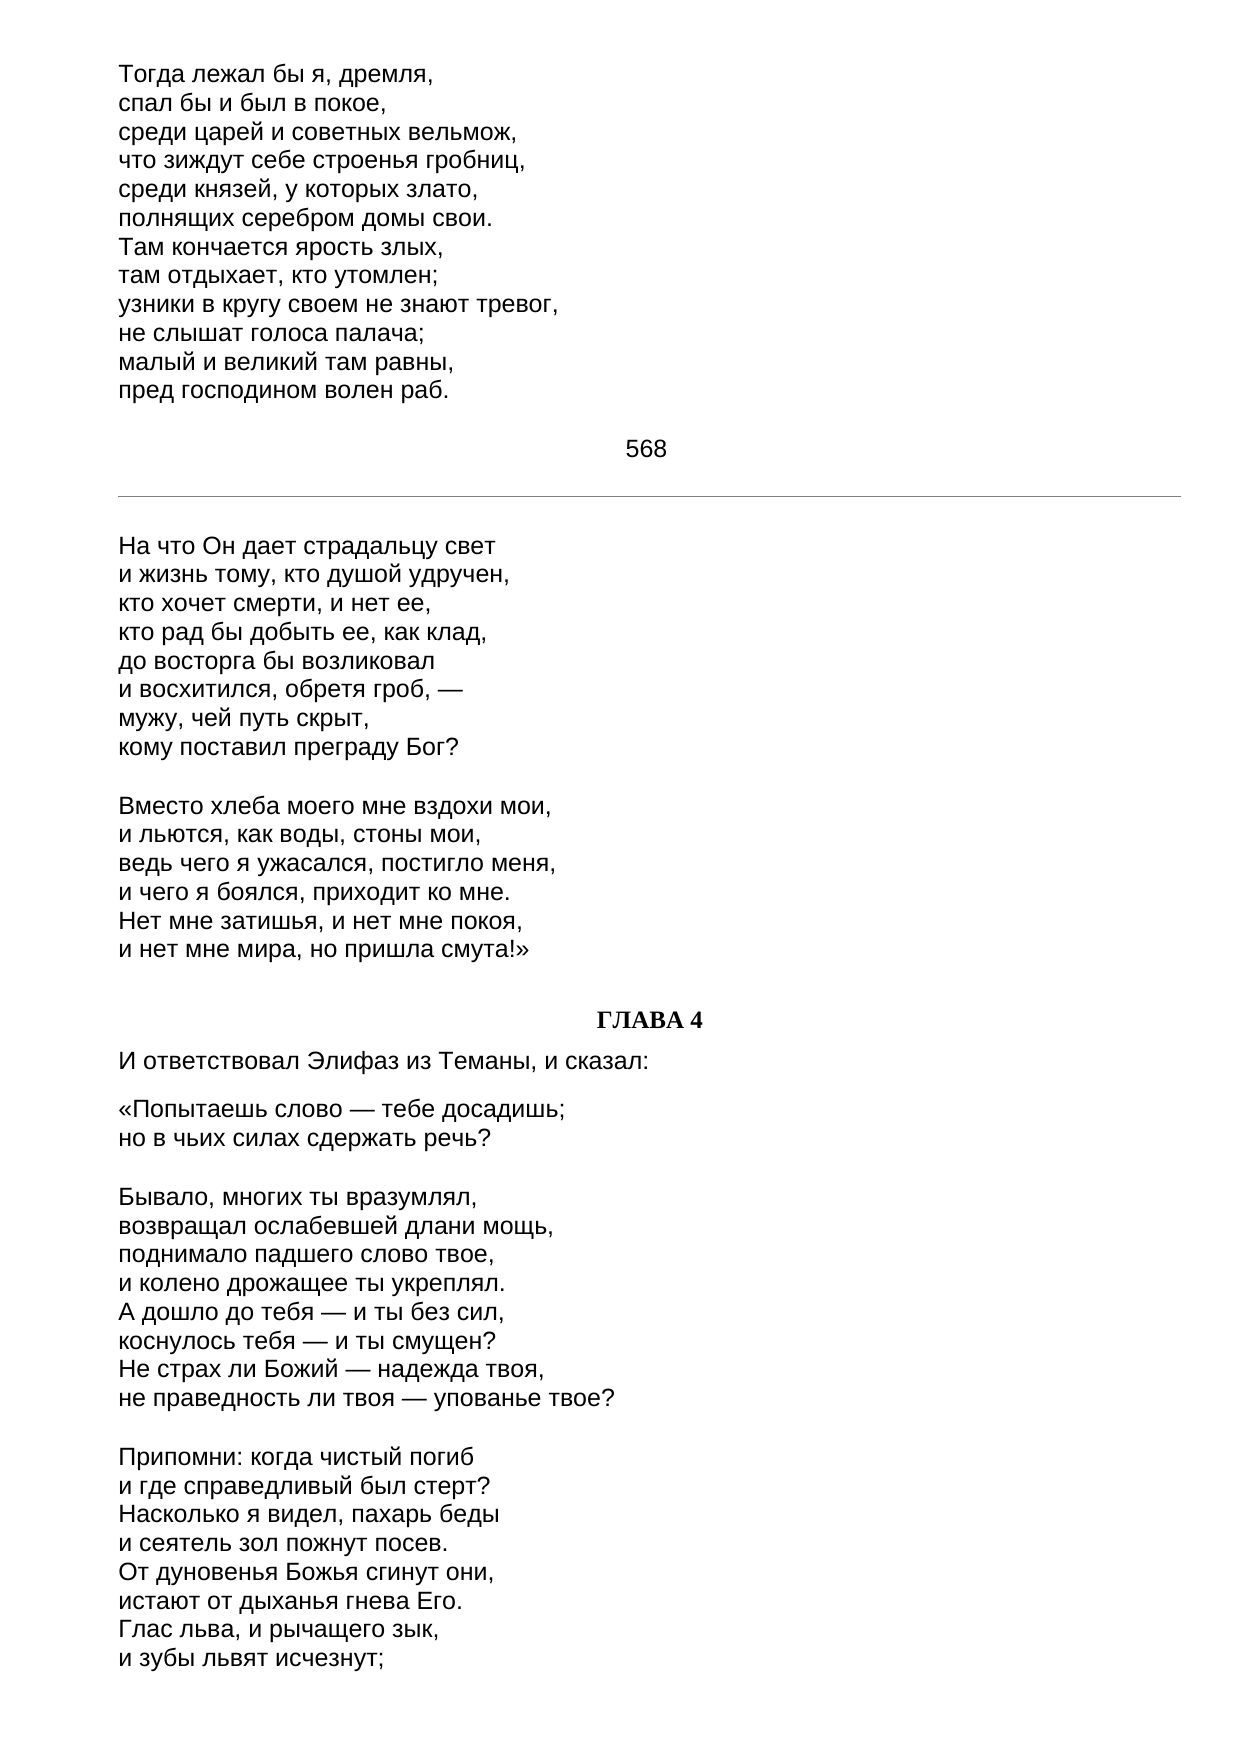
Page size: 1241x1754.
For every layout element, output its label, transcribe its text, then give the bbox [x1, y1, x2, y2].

subtitle ГЛАВА 4 [118, 1005, 1181, 1034]
text 568 [118, 433, 1181, 462]
table_header На что Он дает страдальцу свет и жизнь тому, кто душой удручен, кто хочет смерти, и нет ее, кто рад бы добыть ее, как клад, до восторга бы возликовал и восхитился, обретя гроб, — мужу, чей путь скрыт, кому поставил преграду Бог? Вместо хлеба моего мне вздохи мои, и льются, как воды, стоны мои, ведь чего я ужасался, постигло меня, и чего я боялся, приходит ко мне. Нет мне затишья, и нет мне покоя, и нет мне мира, но пришла смута!» [118, 531, 580, 993]
table_header «Попытаешь слово — тебе досадишь; но в чьих силах сдержать речь? Бывало, многих ты вразумлял, возвращал ослабевшей длани мощь, поднимало падшего слово твое, и колено дрожащее ты укреплял. А дошло до тебя — и ты без сил, коснулось тебя — и ты смущен? Не страх ли Божий — надежда твоя, не праведность ли твоя — упованье твое? Припомни: когда чистый погиб и где справедливый был стерт? Насколько я видел, пахарь беды и сеятель зол пожнут посев. От дуновенья Божья сгинут они, истают от дыханья гнева Его. Глас льва, и рычащего зык, и зубы львят исчезнут; [118, 1094, 638, 1672]
text И ответствовал Элифаз из Теманы, и сказал: [118, 1046, 1181, 1075]
table_header Тогда лежал бы я, дремля, спал бы и был в покое, среди царей и советных вельмож, что зиждут себе строенья гробниц, среди князей, у которых злато, полнящих серебром домы свои. Там кончается ярость злых, там отдыхает, кто утомлен; узники в кругу своем не знают тревог, не слышат голоса палача; малый и великий там равны, пред господином волен раб. [118, 59, 601, 433]
